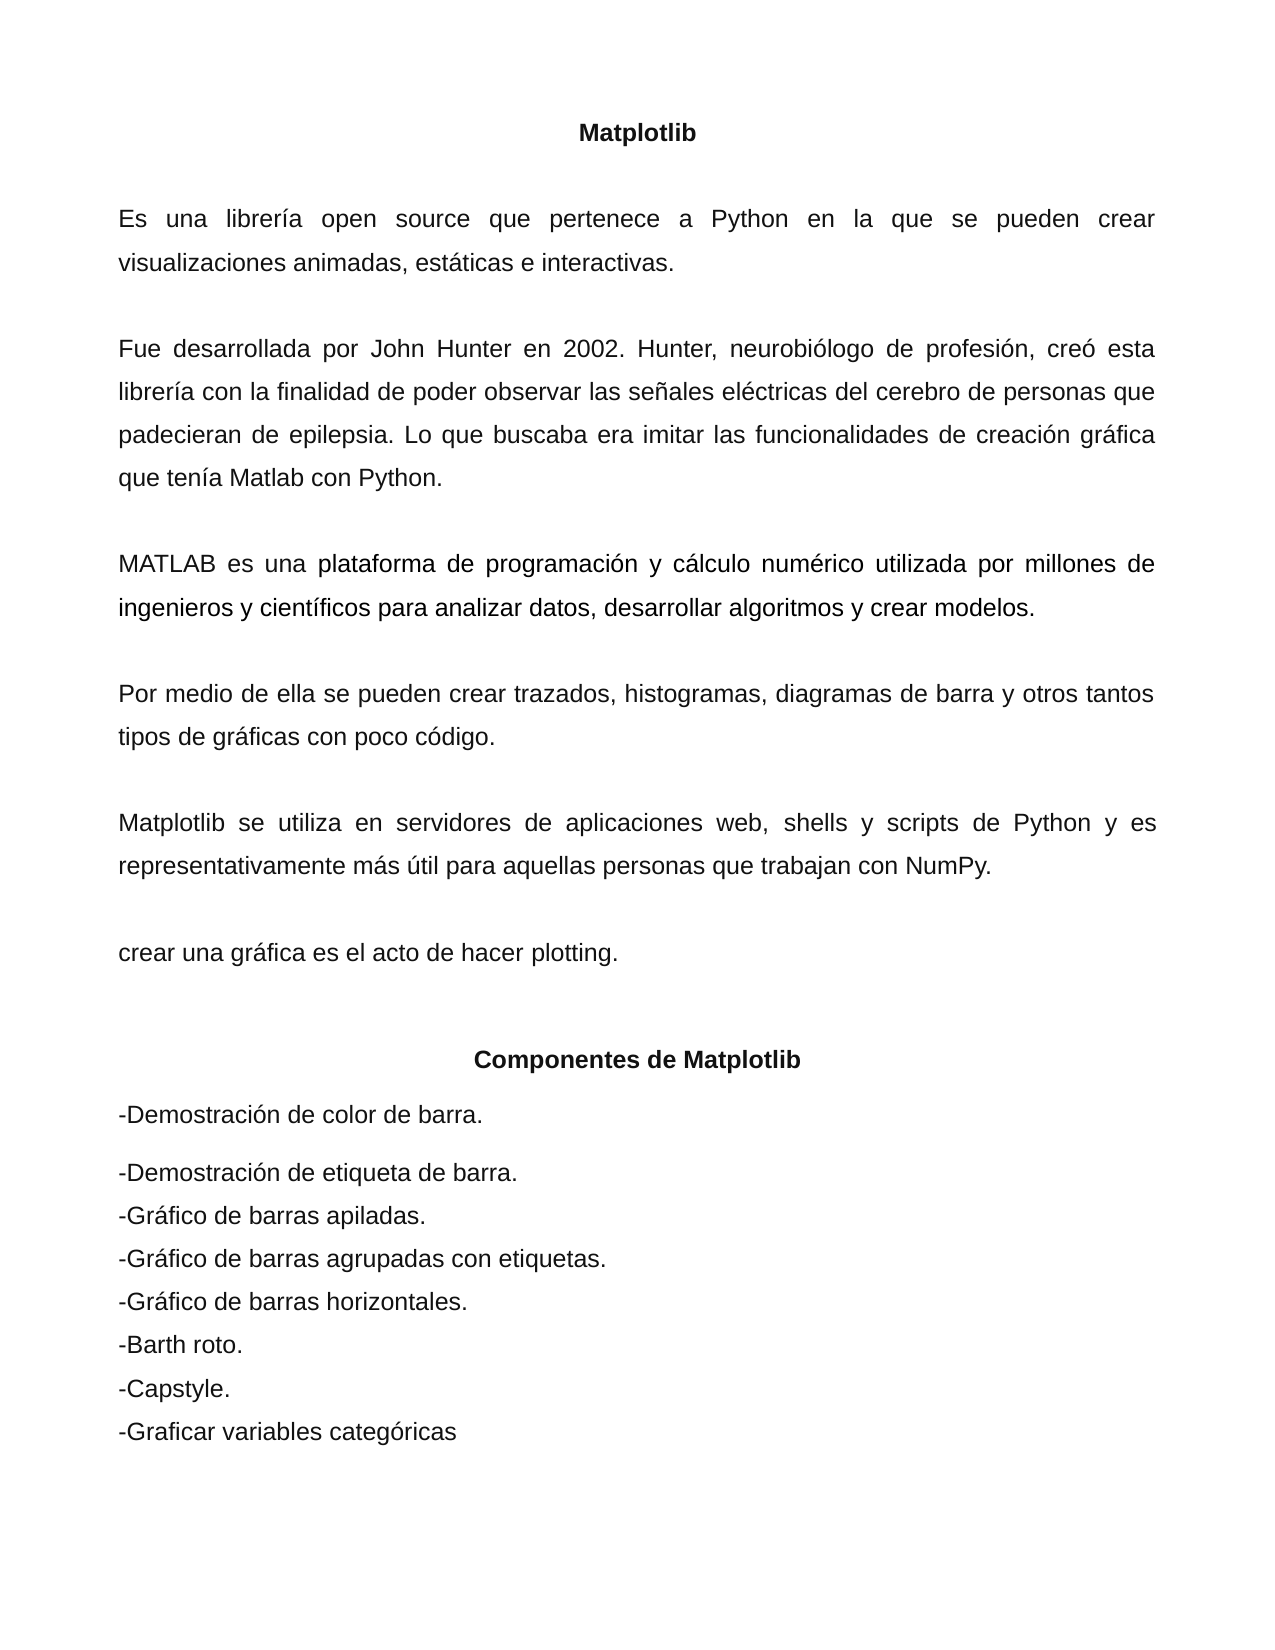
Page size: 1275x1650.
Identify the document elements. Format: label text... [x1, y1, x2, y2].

text Fue desarrollada por John Hunter en 2002. Hunter, neurobiólogo de profesión, creó esta librería con la finalidad de poder observar las señales eléctricas del cerebro de personas que padecieran de epilepsia. Lo que buscaba era imitar las funcionalidades de creación gráfica que tenía Matlab con Python. [118, 334, 1157, 492]
list -Demostración de etiqueta de barra. [118, 1158, 1157, 1187]
text -Demostración de color de barra. [118, 1100, 1157, 1129]
text crear una gráfica es el acto de hacer plotting. [118, 937, 1157, 966]
text MATLAB es una plataforma de programación y cálculo numérico utilizada por millones de ingenieros y científicos para analizar datos, desarrollar algoritmos y crear modelos. [118, 549, 1157, 621]
subtitle Componentes de Matplotlib [118, 1044, 1157, 1073]
list -Barth roto. [118, 1330, 1157, 1359]
text Matplotlib se utiliza en servidores de aplicaciones web, shells y scripts de Python y es representativamente más útil para aquellas personas que trabajan con NumPy. [118, 808, 1157, 880]
text Es una librería open source que pertenece a Python en la que se pueden crear visualizaciones animadas, estáticas e interactivas. [118, 204, 1157, 276]
list -Gráfico de barras apiladas. [118, 1201, 1157, 1230]
text Por medio de ella se pueden crear trazados, histogramas, diagramas de barra y otros tantos tipos de gráficas con poco código. [118, 679, 1157, 751]
list -Gráfico de barras agrupadas con etiquetas. [118, 1244, 1157, 1273]
list -Graficar variables categóricas [118, 1417, 1157, 1445]
text Matplotlib [118, 118, 1157, 147]
list -Capstyle. [118, 1373, 1157, 1402]
list -Gráfico de barras horizontales. [118, 1287, 1157, 1316]
